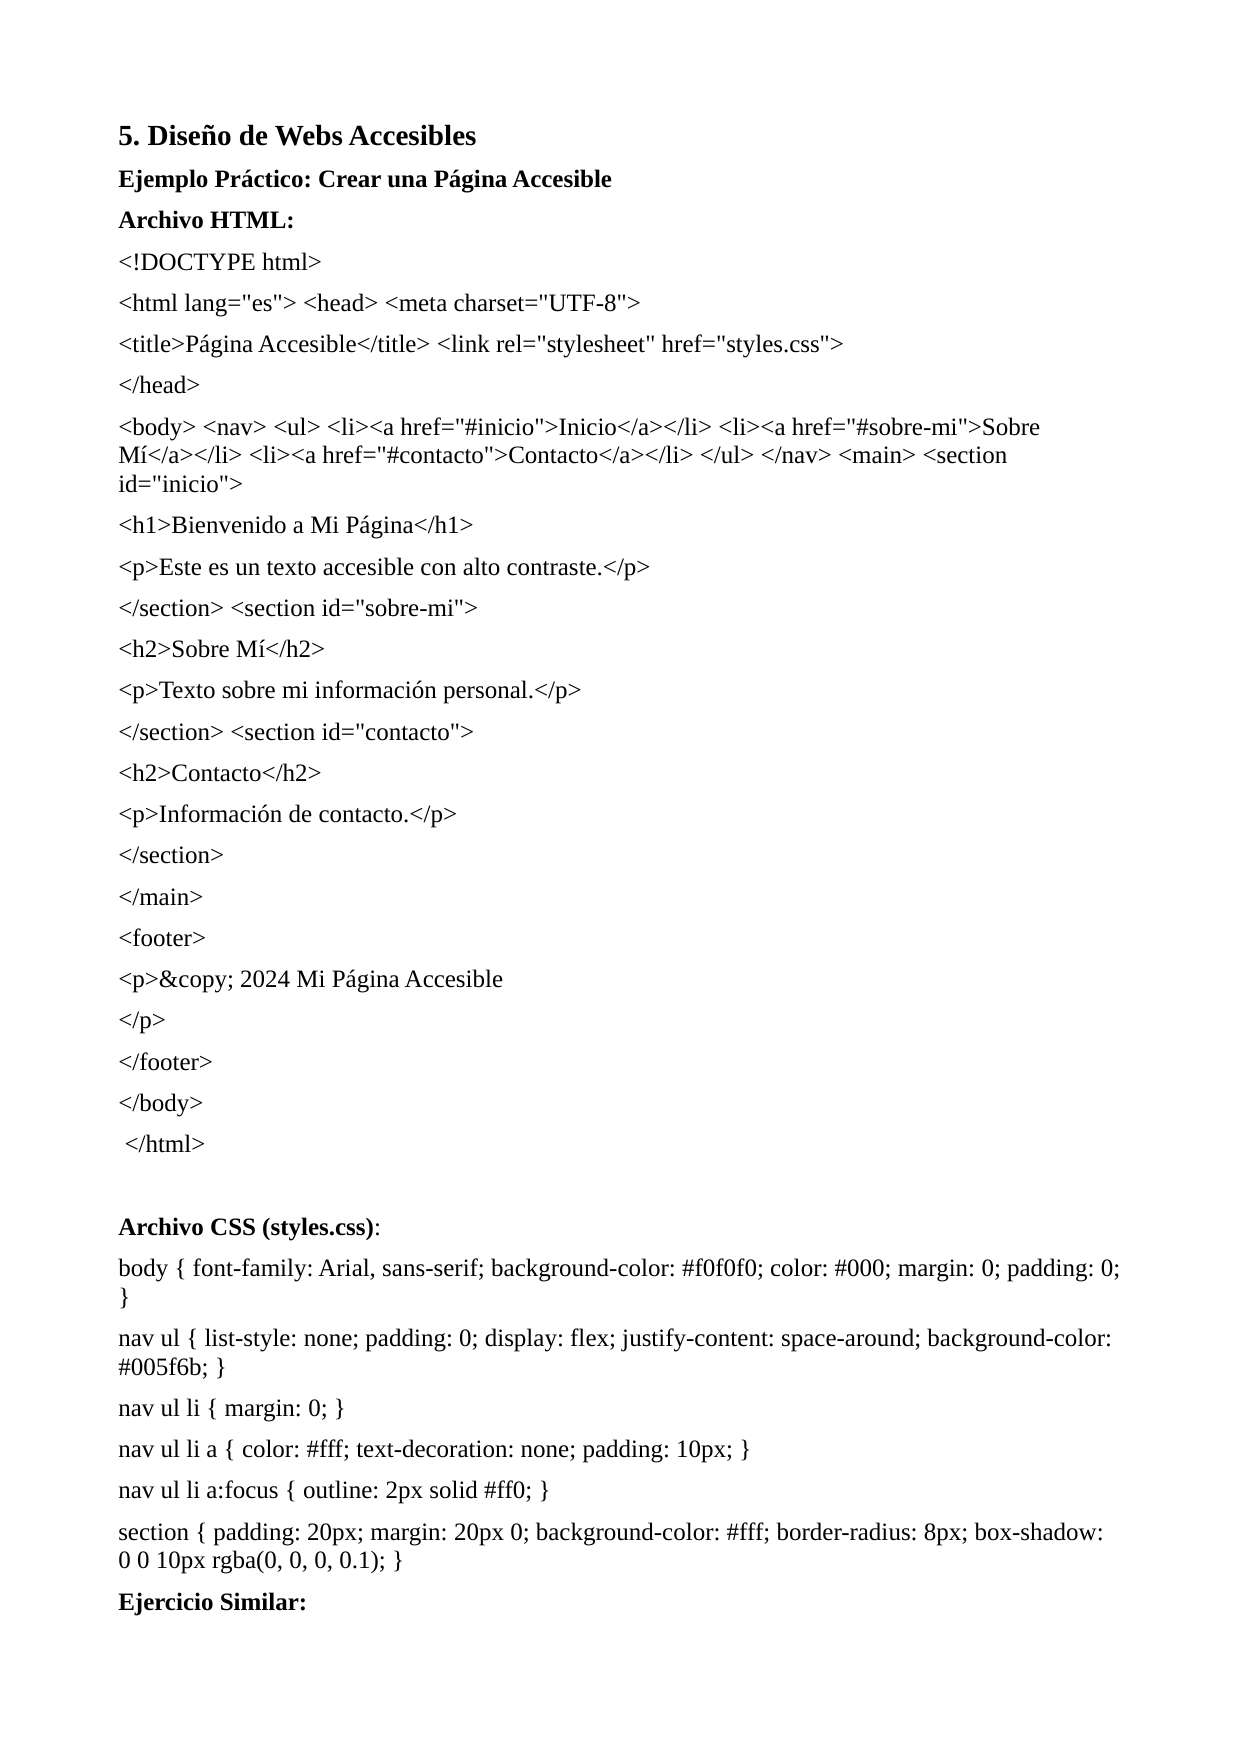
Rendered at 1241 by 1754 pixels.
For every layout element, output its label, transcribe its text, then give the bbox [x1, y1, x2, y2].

text <body> <nav> <ul> <li><a href="#inicio">Inicio</a></li> <li><a href="#sobre-mi">Sobre Mí</a></li> <li><a href="#contacto">Contacto</a></li> </ul> </nav> <main> <section id="inicio"> [118, 412, 1122, 498]
text Archivo HTML: [118, 205, 1122, 234]
text nav ul li { margin: 0; } [118, 1393, 1122, 1422]
text </section> <section id="sobre-mi"> [118, 593, 1122, 622]
subtitle 5. Diseño de Webs Accesibles [118, 118, 1122, 152]
text <h1>Bienvenido a Mi Página</h1> [118, 510, 1122, 539]
text <title>Página Accesible</title> <link rel="stylesheet" href="styles.css"> [118, 329, 1122, 358]
text <p>&copy; 2024 Mi Página Accesible [118, 964, 1122, 993]
text </body> [118, 1088, 1122, 1117]
text <p>Este es un texto accesible con alto contraste.</p> [118, 552, 1122, 580]
text </footer> [118, 1047, 1122, 1075]
text <footer> [118, 923, 1122, 952]
text Ejemplo Práctico: Crear una Página Accesible [118, 164, 1122, 193]
text section { padding: 20px; margin: 20px 0; background-color: #fff; border-radius: 8px; box-shadow: 0 0 10px rgba(0, 0, 0, 0.1); } [118, 1517, 1122, 1574]
text </section> <section id="contacto"> [118, 717, 1122, 745]
text <p>Texto sobre mi información personal.</p> [118, 675, 1122, 704]
text <!DOCTYPE html> [118, 247, 1122, 275]
text <p>Información de contacto.</p> [118, 799, 1122, 828]
text Archivo CSS (styles.css): [118, 1212, 1122, 1240]
text nav ul { list-style: none; padding: 0; display: flex; justify-content: space-around; background-color: #005f6b; } [118, 1323, 1122, 1380]
text </section> [118, 840, 1122, 869]
text nav ul li a:focus { outline: 2px solid #ff0; } [118, 1475, 1122, 1504]
text Ejercicio Similar: [118, 1587, 1122, 1615]
text </head> [118, 370, 1122, 399]
text <h2>Sobre Mí</h2> [118, 634, 1122, 663]
text nav ul li a { color: #fff; text-decoration: none; padding: 10px; } [118, 1434, 1122, 1463]
text body { font-family: Arial, sans-serif; background-color: #f0f0f0; color: #000; margin: 0; padding: 0; } [118, 1253, 1122, 1310]
text </main> [118, 882, 1122, 910]
text </p> [118, 1005, 1122, 1034]
text </html> [118, 1129, 1122, 1158]
text <h2>Contacto</h2> [118, 758, 1122, 787]
text <html lang="es"> <head> <meta charset="UTF-8"> [118, 288, 1122, 317]
